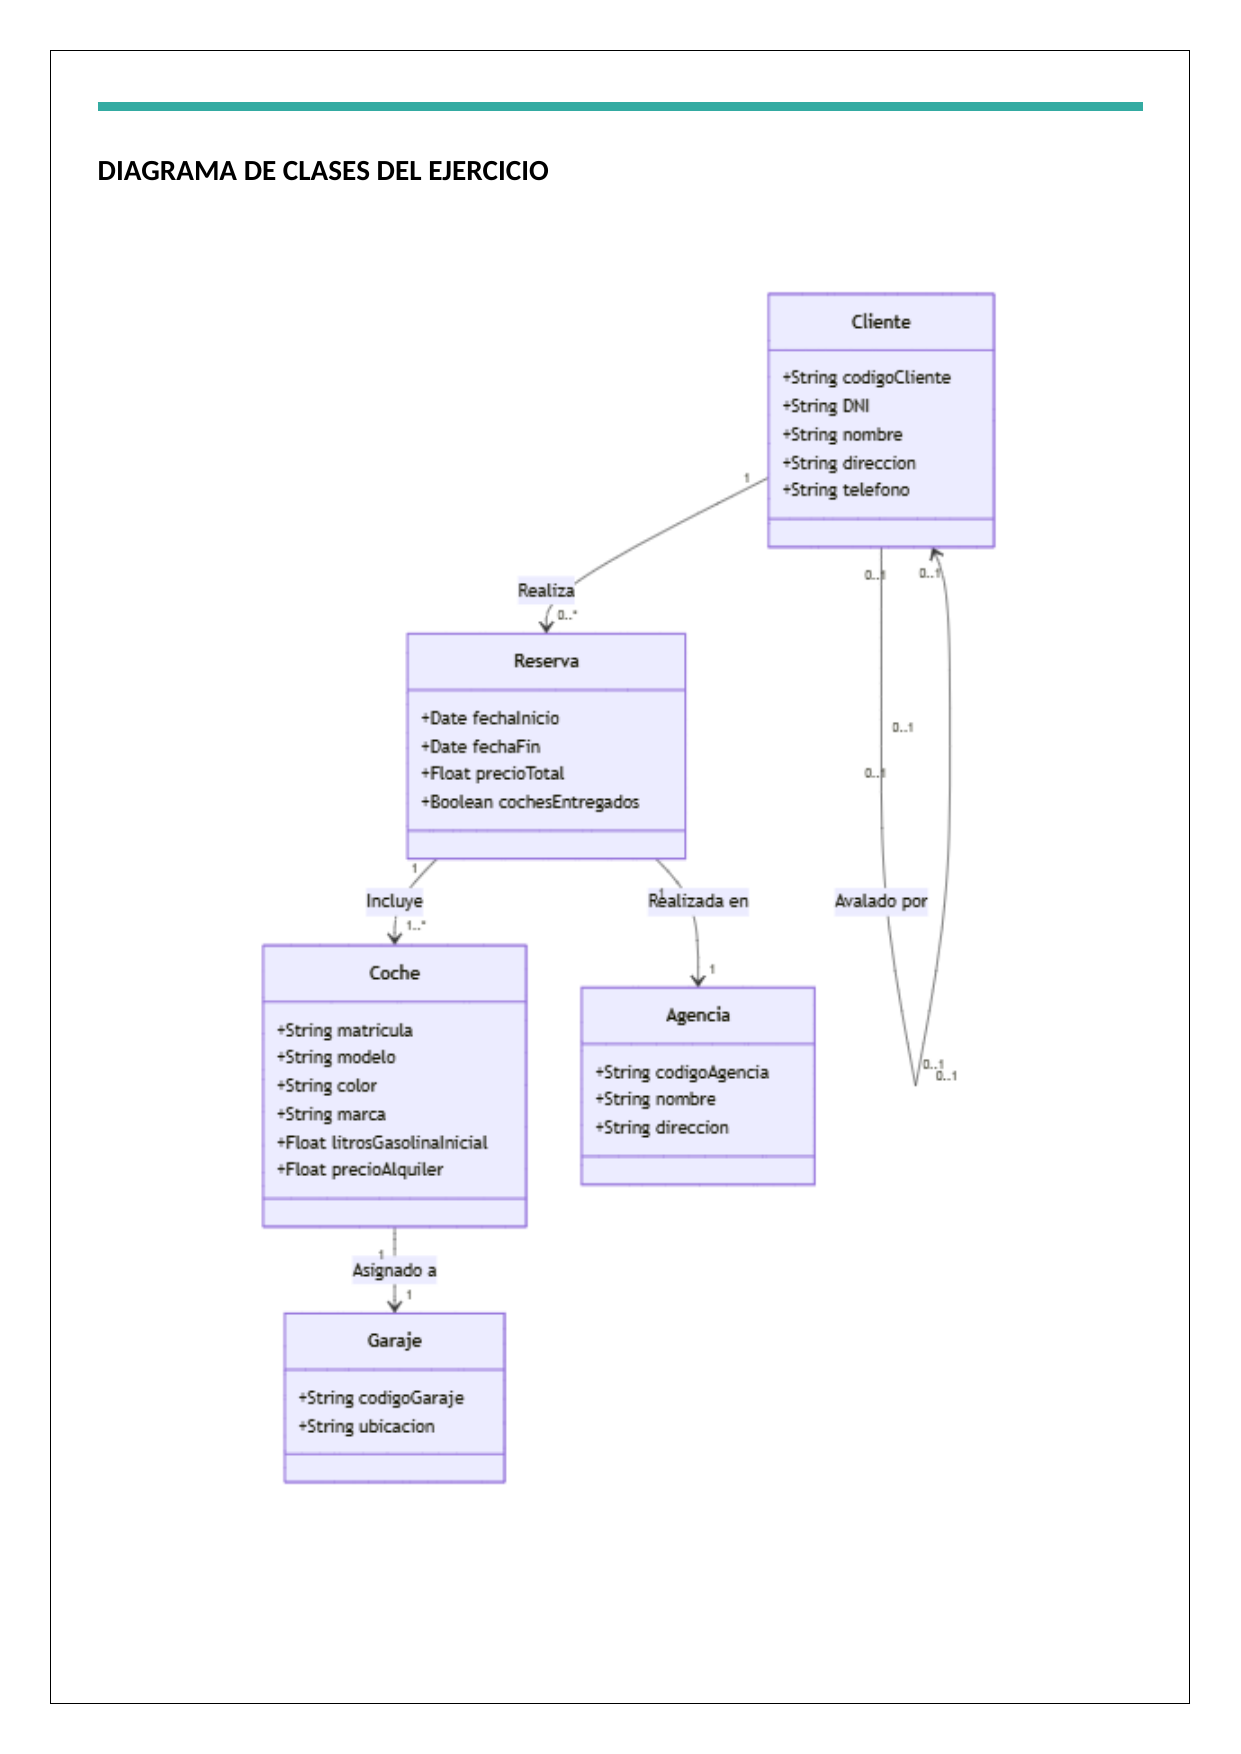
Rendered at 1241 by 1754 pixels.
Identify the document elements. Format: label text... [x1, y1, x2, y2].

picture [148, 285, 1108, 1492]
text DIAGRAMA DE CLASES DEL EJERCICIO [97, 152, 1143, 187]
